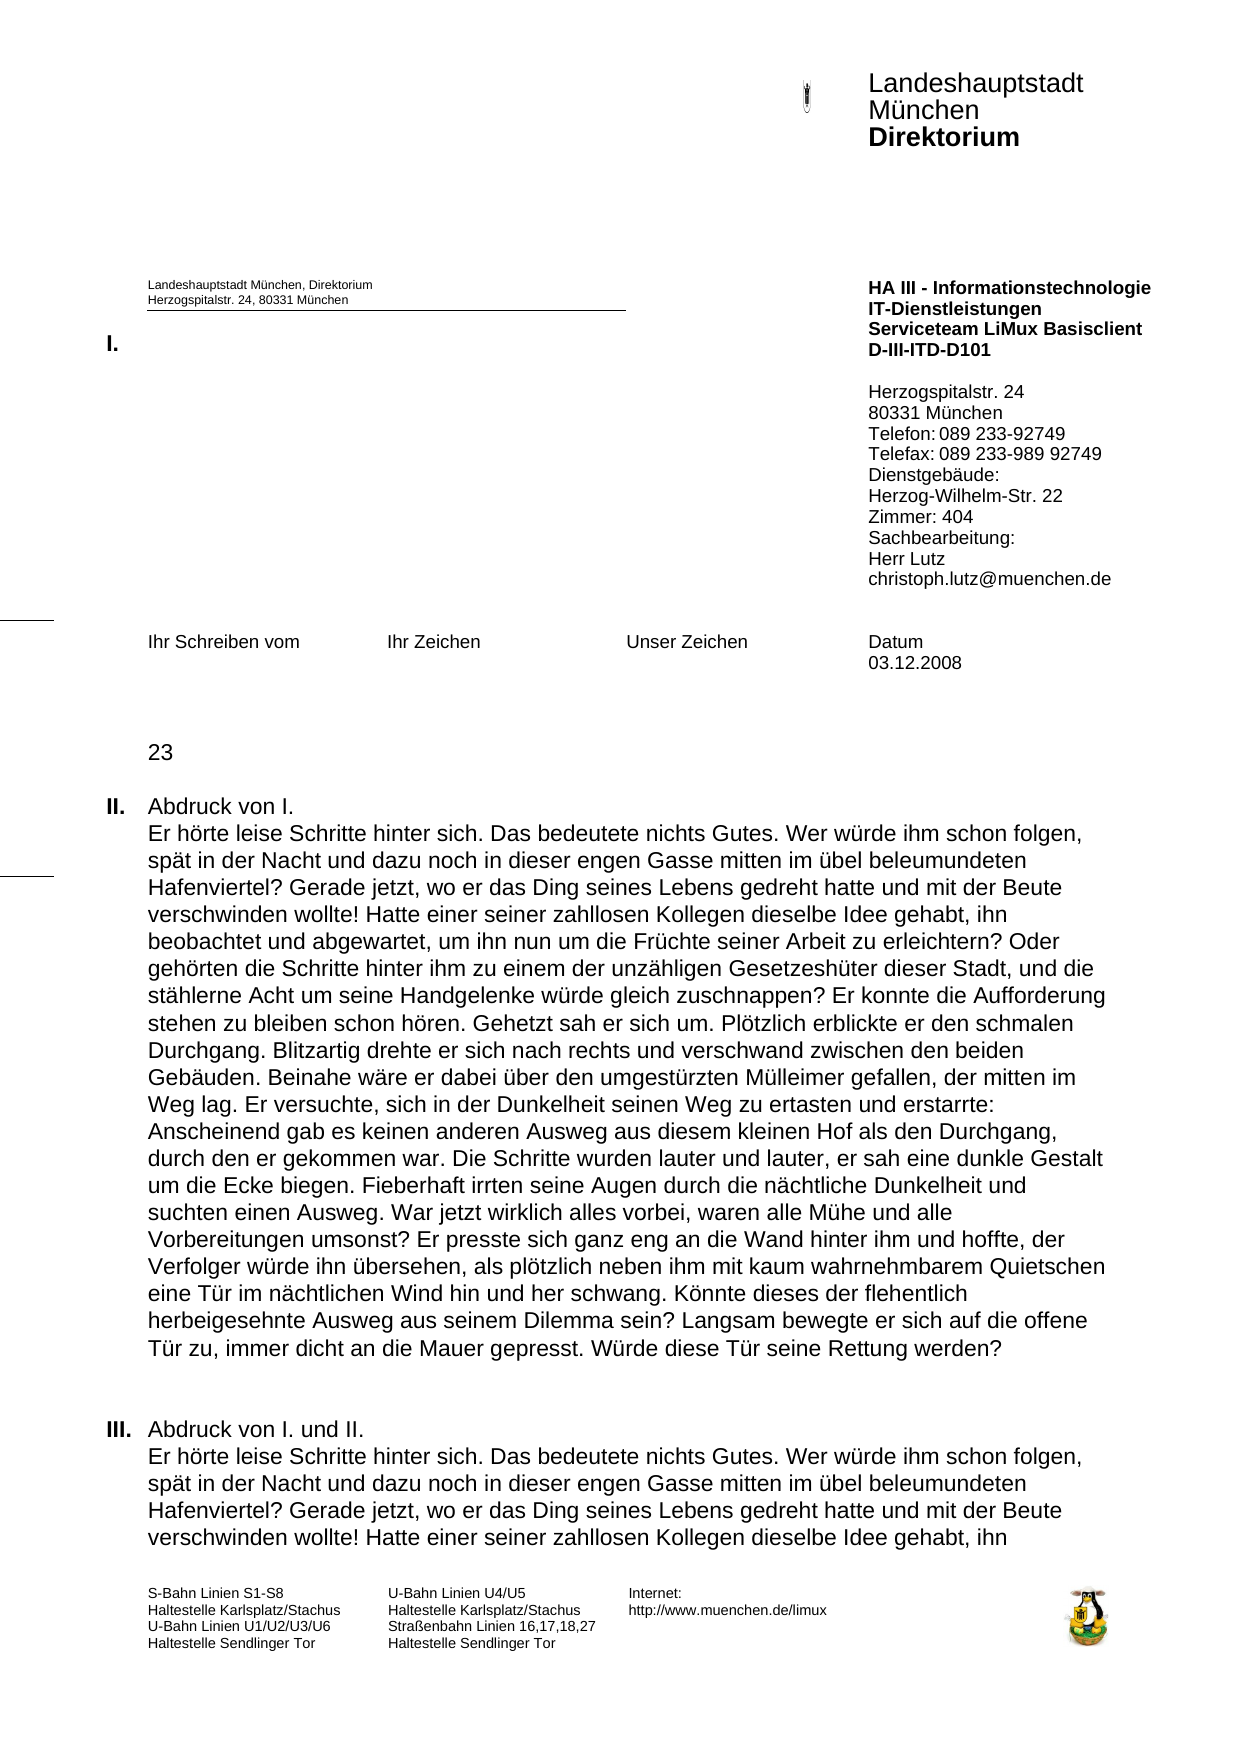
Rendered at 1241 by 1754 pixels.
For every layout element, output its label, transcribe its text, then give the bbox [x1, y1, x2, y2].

text Datum [868, 632, 1108, 653]
picture [1063, 1585, 1109, 1647]
text II. Abdruck von I. [106, 793, 1109, 820]
text Direktorium [868, 125, 1199, 152]
table_header Internet: http://www.muenchen.de/limux [628, 1551, 869, 1652]
text Ihr Zeichen [387, 632, 593, 653]
text I. [106, 331, 136, 356]
text III. Abdruck von I. und II. [106, 1416, 1109, 1443]
text D-III-ITD-D101 [868, 340, 1199, 361]
picture [803, 80, 811, 113]
text Ihr Schreiben vom [148, 632, 354, 653]
text Er hörte leise Schritte hinter sich. Das bedeutete nichts Gutes. Wer würde ihm schon folgen, spät in der Nacht und dazu noch in dieser engen Gasse mitten im übel beleumundeten Hafenviertel? Gerade jetzt, wo er das Ding seines Lebens gedreht hatte und mit der Beute verschwinden wollte! Hatte einer seiner zahllosen Kollegen dieselbe Idee gehabt, ihn beobachtet und abgewartet, um ihn nun um die Früchte seiner Arbeit zu erleichtern? Oder gehörten die Schritte hinter ihm zu einem der unzähligen Gesetzeshüter dieser Stadt, und die stählerne Acht um seine Handgelenke würde gleich zuschnappen? Er konnte die Aufforderung stehen zu bleiben schon hören. Gehetzt sah er sich um. Plötzlich erblickte er den schmalen Durchgang. Blitzartig drehte er sich nach rechts und verschwand zwischen den beiden Gebäuden. Beinahe wäre er dabei über den umgestürzten Mülleimer gefallen, der mitten im Weg lag. Er versuchte, sich in der Dunkelheit seinen Weg zu ertasten und erstarrte: Anscheinend gab es keinen anderen Ausweg aus diesem kleinen Hof als den Durchgang, durch den er gekommen war. Die Schritte wurden lauter und lauter, er sah eine dunkle Gestalt um die Ecke biegen. Fieberhaft irrten seine Augen durch die nächtliche Dunkelheit und suchten einen Ausweg. War jetzt wirklich alles vorbei, waren alle Mühe und alle Vorbereitungen umsonst? Er presste sich ganz eng an die Wand hinter ihm und hoffte, der Verfolger würde ihn übersehen, als plötzlich neben ihm mit kaum wahrnehmbarem Quietschen eine Tür im nächtlichen Wind hin und her schwang. Könnte dieses der flehentlich herbeigesehnte Ausweg aus seinem Dilemma sein? Langsam bewegte er sich auf die offene Tür zu, immer dicht an die Mauer gepresst. Würde diese Tür seine Rettung werden? [148, 820, 1109, 1361]
text 03.12.2008 [868, 653, 1108, 673]
text Landeshauptstadt München, Direktorium [148, 277, 626, 292]
text Er hörte leise Schritte hinter sich. Das bedeutete nichts Gutes. Wer würde ihm schon folgen, spät in der Nacht und dazu noch in dieser engen Gasse mitten im übel beleumundeten Hafenviertel? Gerade jetzt, wo er das Ding seines Lebens gedreht hatte und mit der Beute verschwinden wollte! Hatte einer seiner zahllosen Kollegen dieselbe Idee gehabt, ihn [148, 1443, 1109, 1551]
text München [868, 98, 1199, 125]
text Unser Zeichen [626, 632, 833, 653]
text Landeshauptstadt [868, 71, 1199, 98]
text Herzogspitalstr. 24 80331 München Telefon: 089 233-92749 Telefax: 089 233-989 92749 Dienstgebäude: Herzog-Wilhelm-Str. 22 Zimmer: 404 Sachbearbeitung: Herr Lutz christoph.lutz@muenchen.de [868, 382, 1199, 590]
table_header S-Bahn Linien S1-S8 Haltestelle Karlsplatz/Stachus U-Bahn Linien U1/U2/U3/U6 Haltestelle Sendlinger Tor [148, 1551, 388, 1652]
table_header [869, 1551, 1110, 1652]
text Herzogspitalstr. 24, 80331 München [148, 292, 626, 307]
text HA III - Informationstechnologie IT-Dienstleistungen Serviceteam LiMux Basisclient [868, 277, 1199, 340]
text 23 [148, 738, 1109, 766]
table_header U-Bahn Linien U4/U5 Haltestelle Karlsplatz/Stachus Straßenbahn Linien 16,17,18,27 Haltestelle Sendlinger Tor [388, 1551, 628, 1652]
